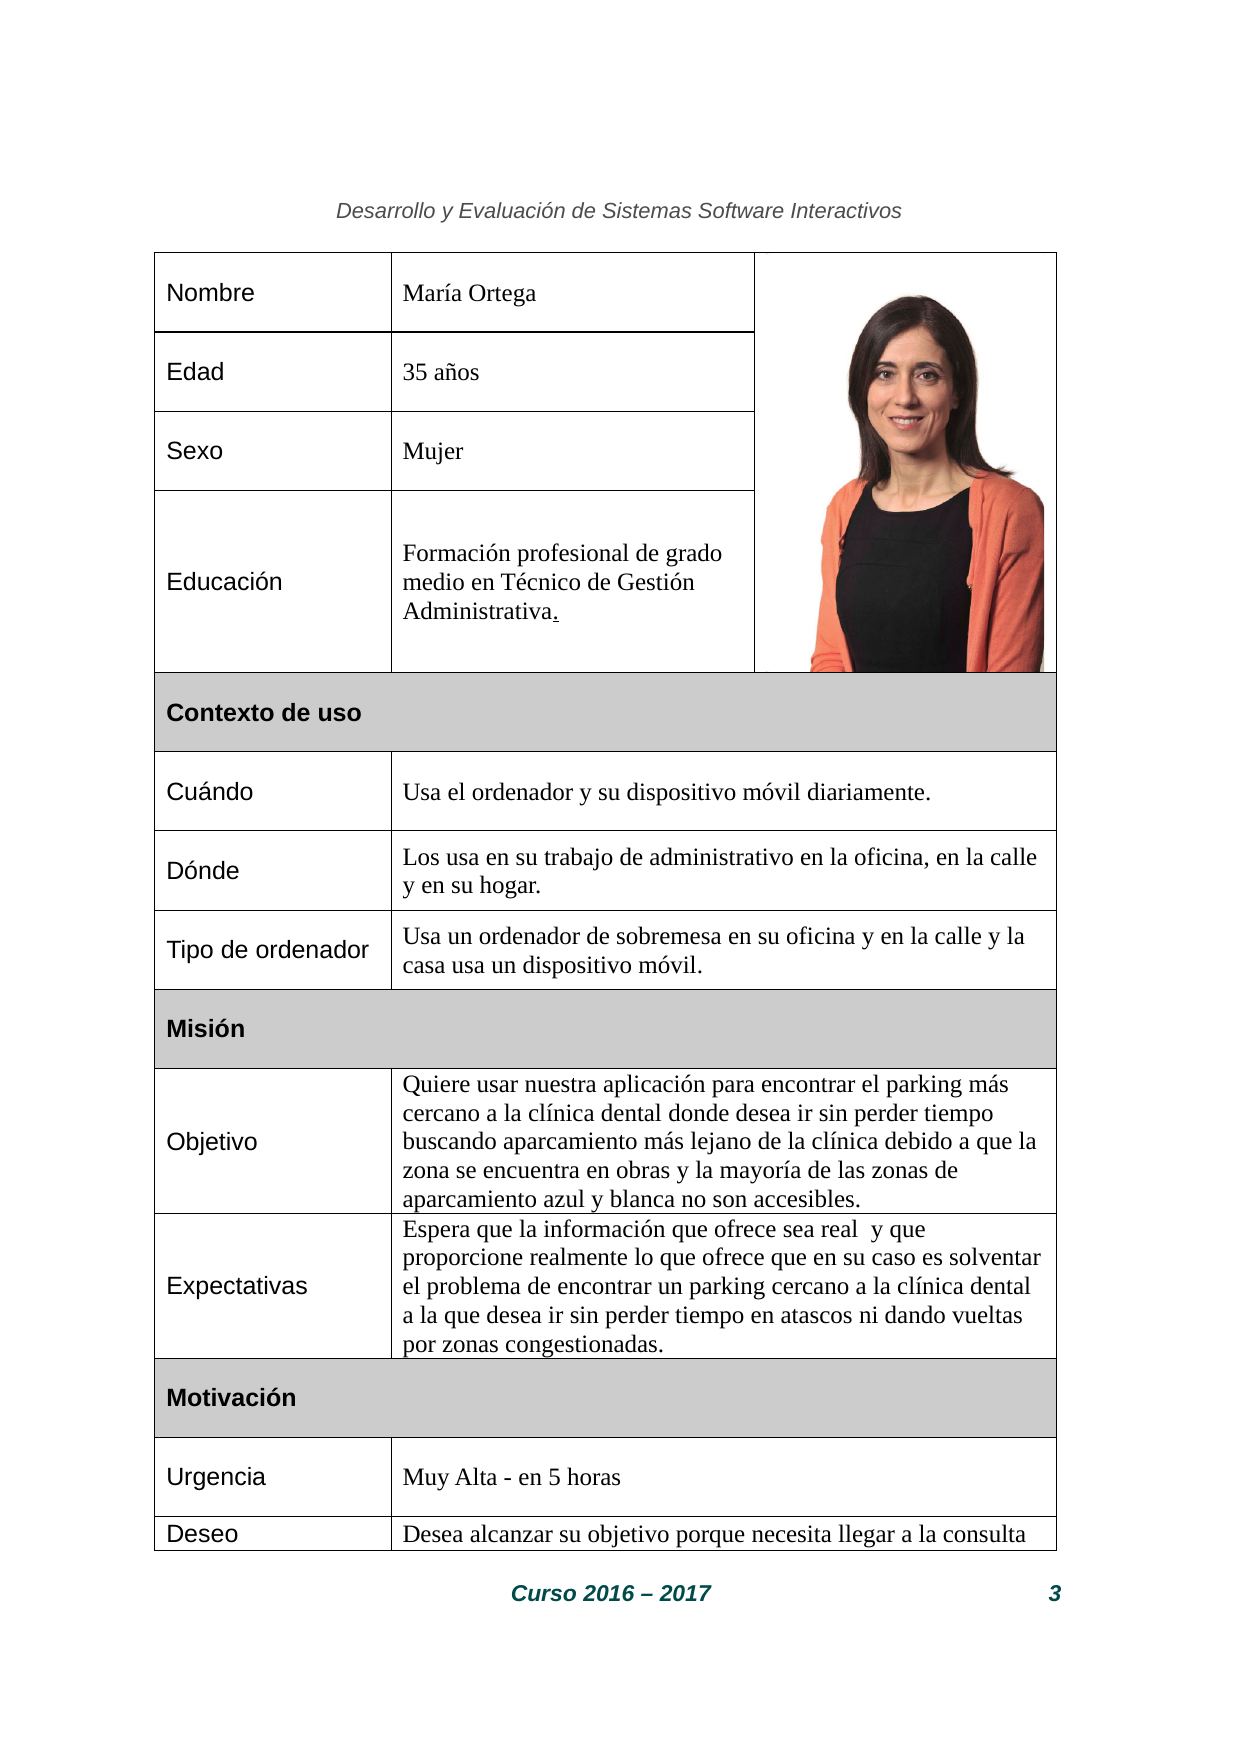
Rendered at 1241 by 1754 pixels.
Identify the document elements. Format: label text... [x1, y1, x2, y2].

table_cell Quiere usar nuestra aplicación para encontrar el parking más cercano a la clínica dental donde desea ir sin perder tiempo buscando aparcamiento más lejano de la clínica debido a que la zona se encuentra en obras y la mayoría de las zonas de aparcamiento azul y blanca no son accesibles. [392, 1069, 1056, 1213]
table_cell Los usa en su trabajo de administrativo en la oficina, en la calle y en su hogar. [392, 831, 1056, 909]
table_cell 35 años [392, 333, 754, 411]
table_cell Cuándo [155, 752, 391, 830]
table_cell Desea alcanzar su objetivo porque necesita llegar a la consulta [392, 1517, 1056, 1549]
table_cell Urgencia [155, 1438, 391, 1516]
table_cell Tipo de ordenador [155, 911, 391, 989]
table_cell Contexto de uso [155, 673, 1056, 751]
table_cell Mujer [392, 412, 754, 490]
table_cell Dónde [155, 831, 391, 909]
table_cell Misión [155, 990, 1056, 1068]
table_cell [755, 253, 766, 672]
table_cell [1045, 253, 1056, 672]
table_cell Formación profesional de grado medio en Técnico de Gestión Administrativa. [392, 491, 754, 672]
table_cell Usa el ordenador y su dispositivo móvil diariamente. [392, 752, 1056, 830]
table_cell Deseo [155, 1517, 391, 1549]
table_cell María Ortega [392, 253, 754, 331]
table_cell Motivación [155, 1359, 1056, 1437]
table_cell Espera que la información que ofrece sea real y que proporcione realmente lo que ofrece que en su caso es solventar el problema de encontrar un parking cercano a la clínica dental a la que desea ir sin perder tiempo en atascos ni dando vueltas por zonas congestionadas. [392, 1214, 1056, 1357]
table_cell Edad [155, 333, 391, 411]
table_cell Usa un ordenador de sobremesa en su oficina y en la calle y la casa usa un dispositivo móvil. [392, 911, 1056, 989]
table_cell Educación [155, 491, 391, 672]
table_cell Sexo [155, 412, 391, 490]
picture [766, 253, 1045, 672]
table_cell Objetivo [155, 1069, 391, 1213]
table_cell Muy Alta - en 5 horas [392, 1438, 1056, 1516]
table_cell Expectativas [155, 1214, 391, 1357]
table_cell Nombre [155, 253, 391, 331]
